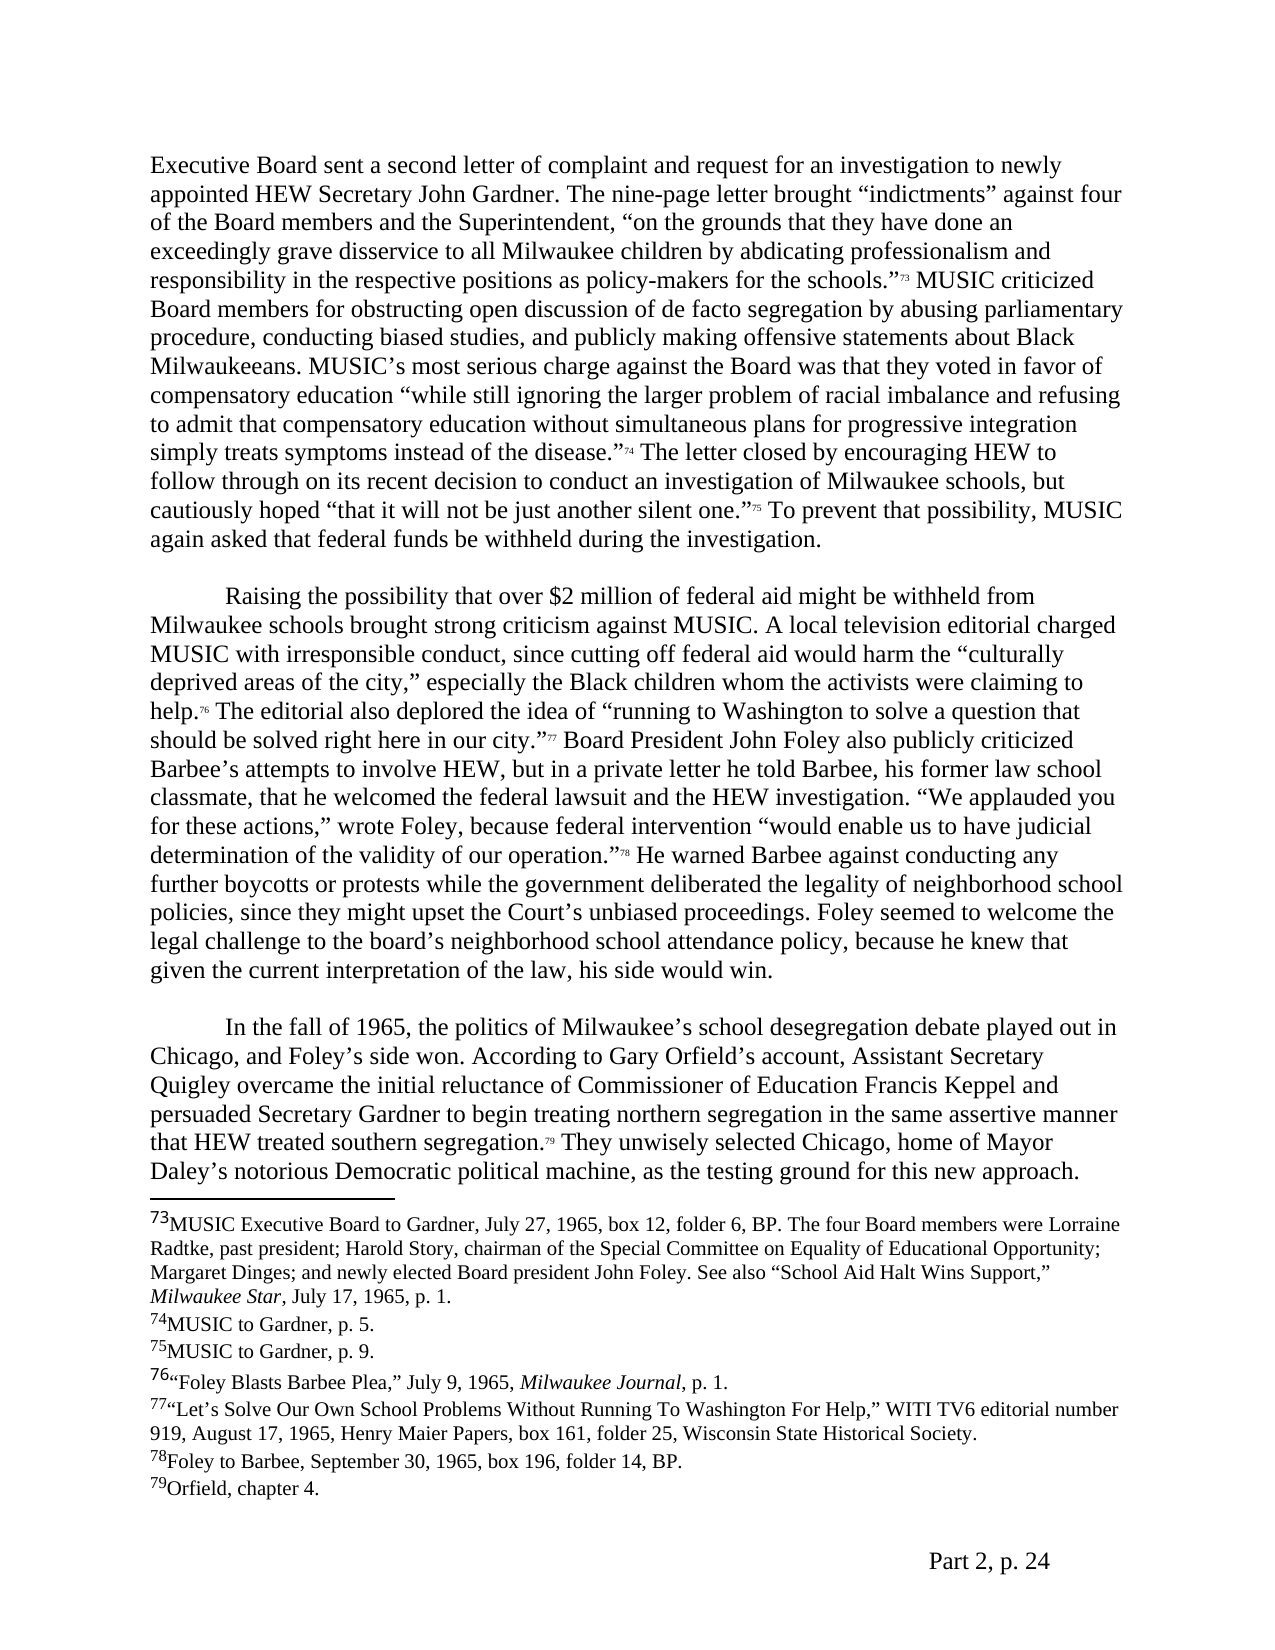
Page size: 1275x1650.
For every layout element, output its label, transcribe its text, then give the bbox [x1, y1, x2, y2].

text In the fall of 1965, the politics of Milwaukee’s school desegregation debate played out in Chicago, and Foley’s side won. According to Gary Orfield’s account, Assistant Secretary Quigley overcame the initial reluctance of Commissioner of Education Francis Keppel and persuaded Secretary Gardner to begin treating northern segregation in the same assertive manner that HEW treated southern segregation. They unwisely selected Chicago, home of Mayor Daley’s notorious Democratic political machine, as the testing ground for this new approach. Based on reports that the Chicago school superintendent was planning on spending a portion of the $32 million of ESEA funds on mobile classrooms for overcrowded Black schools, the Office of Education deferred funds to avoid the embarrassment of seeing them spent on maintaining inferior segregated education. However, HEW sent an ambiguous letter to State officials in September, since they had no hard data proving Chicago’s intention to segregate. By October, amid a storm of reaction against this Federal intervention, Mayor Daley personally persuaded President Johnson to call off the HEW investigation and grant the ESEA funds. Democratic machines in Chicago blocked the more liberal civil rights-wing of the Johnson Administration from leveraging ESEA funds to pressure desegregation in the north for the next two years. [150, 1012, 1125, 1185]
text Raising the possibility that over $2 million of federal aid might be withheld from Milwaukee schools brought strong criticism against MUSIC. A local television editorial charged MUSIC with irresponsible conduct, since cutting off federal aid would harm the “culturally deprived areas of the city,” especially the Black children whom the activists were claiming to help. The editorial also deplored the idea of “running to Washington to solve a question that should be solved right here in our city.” Board President John Foley also publicly criticized Barbee’s attempts to involve HEW, but in a private letter he told Barbee, his former law school classmate, that he welcomed the federal lawsuit and the HEW investigation. “We applauded you for these actions,” wrote Foley, because federal intervention “would enable us to have judicial determination of the validity of our operation.” He warned Barbee against conducting any further boycotts or protests while the government deliberated the legality of neighborhood school policies, since they might upset the Court’s unbiased proceedings. Foley seemed to welcome the legal challenge to the board’s neighborhood school attendance policy, because he knew that given the current interpretation of the law, his side would win. [150, 581, 1125, 984]
text MUSIC to Gardner, p. 9. [150, 1336, 1125, 1363]
text Orfield, chapter 4. [150, 1473, 1125, 1500]
text “Foley Blasts Barbee Plea,” July 9, 1965, Milwaukee Journal, p. 1. [150, 1363, 1125, 1394]
text Executive Board sent a second letter of complaint and request for an investigation to newly appointed HEW Secretary John Gardner. The nine-page letter brought “indictments” against four of the Board members and the Superintendent, “on the grounds that they have done an exceedingly grave disservice to all Milwaukee children by abdicating professionalism and responsibility in the respective positions as policy-makers for the schools.” MUSIC criticized Board members for obstructing open discussion of de facto segregation by abusing parliamentary procedure, conducting biased studies, and publicly making offensive statements about Black Milwaukeeans. MUSIC’s most serious charge against the Board was that they voted in favor of compensatory education “while still ignoring the larger problem of racial imbalance and refusing to admit that compensatory education without simultaneous plans for progressive integration simply treats symptoms instead of the disease.” The letter closed by encouraging HEW to follow through on its recent decision to conduct an investigation of Milwaukee schools, but cautiously hoped “that it will not be just another silent one.” To prevent that possibility, MUSIC again asked that federal funds be withheld during the investigation. [150, 150, 1125, 552]
text Foley to Barbee, September 30, 1965, box 196, folder 14, BP. [150, 1445, 1125, 1473]
text MUSIC Executive Board to Gardner, July 27, 1965, box 12, folder 6, BP. The four Board members were Lorraine Radtke, past president; Harold Story, chairman of the Special Committee on Equality of Educational Opportunity; Margaret Dinges; and newly elected Board president John Foley. See also “School Aid Halt Wins Support,” Milwaukee Star, July 17, 1965, p. 1. [150, 1205, 1125, 1308]
text MUSIC to Gardner, p. 5. [150, 1308, 1125, 1336]
text “Let’s Solve Our Own School Problems Without Running To Washington For Help,” WITI TV6 editorial number 919, August 17, 1965, Henry Maier Papers, box 161, folder 25, Wisconsin State Historical Society. [150, 1394, 1125, 1445]
